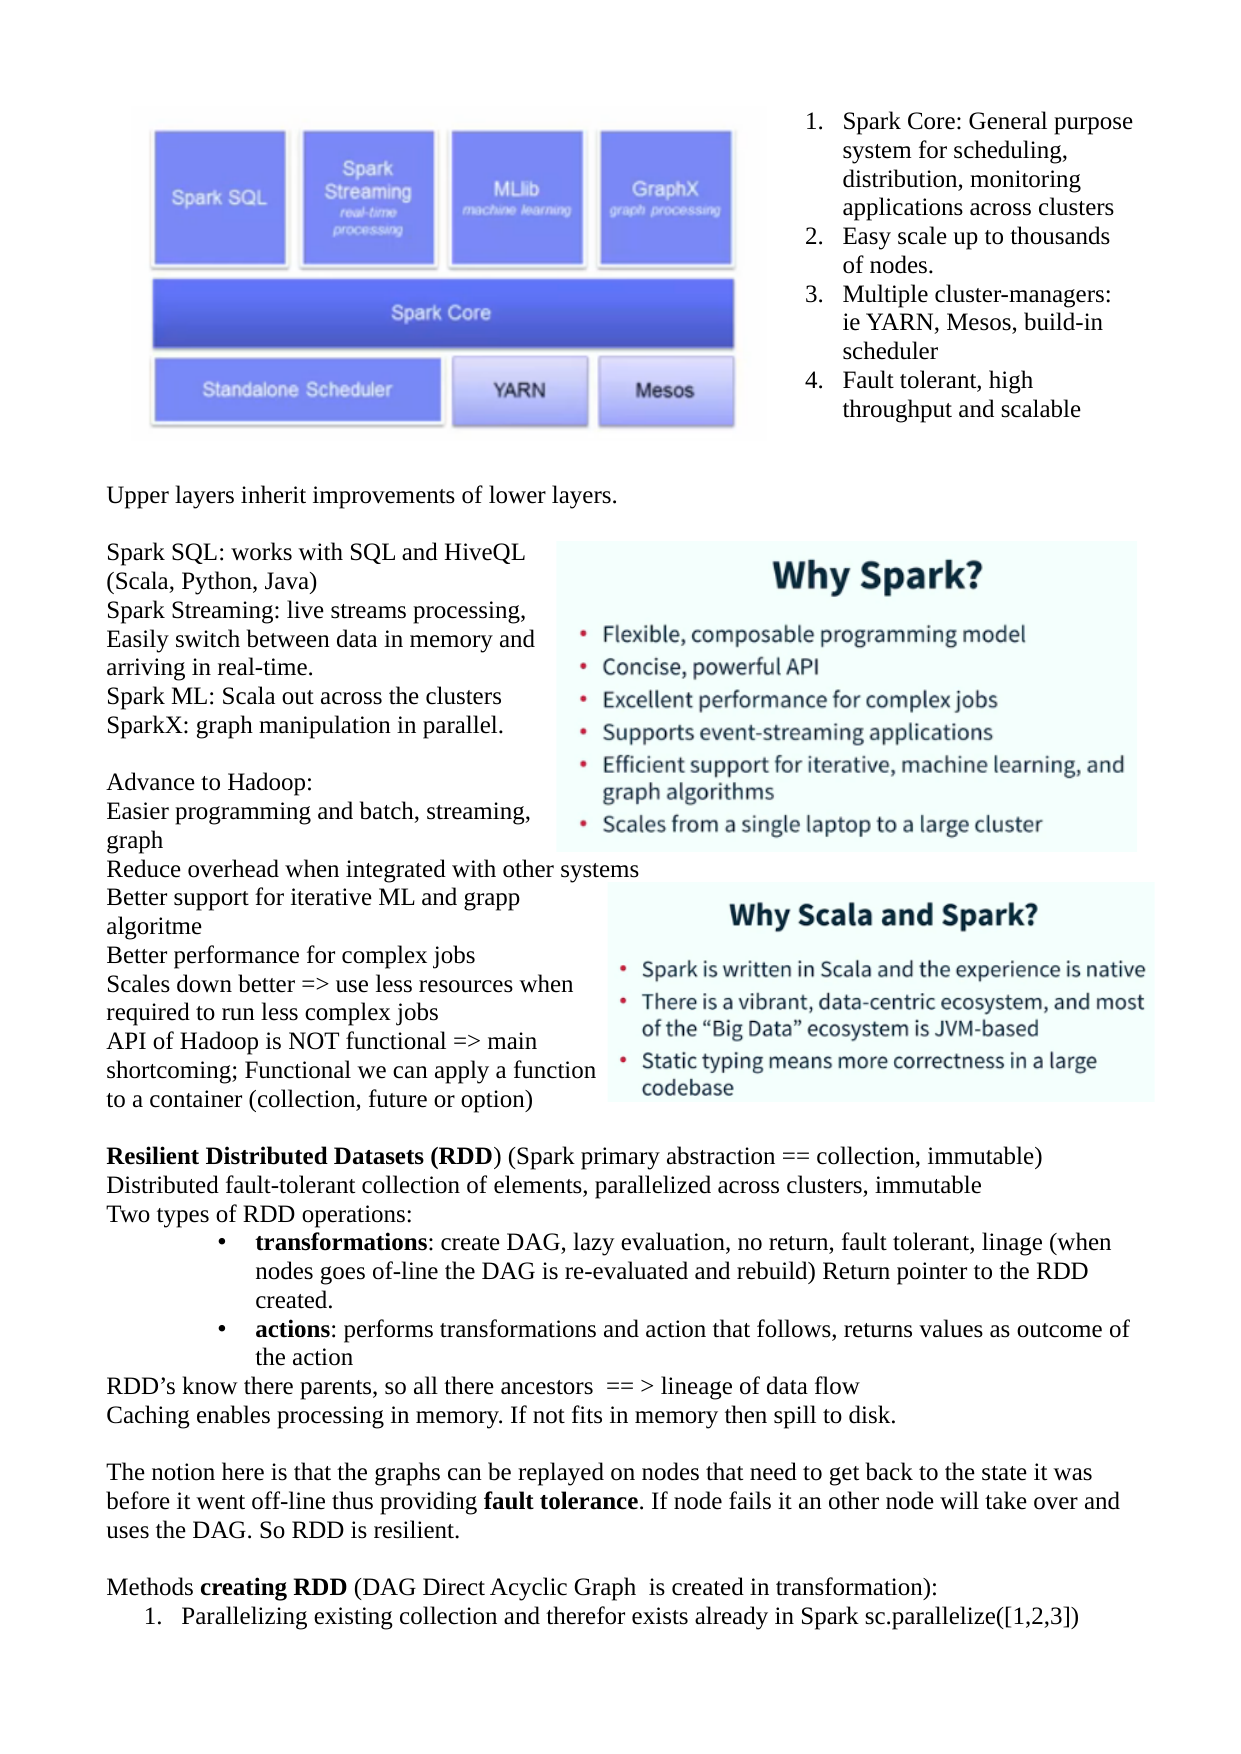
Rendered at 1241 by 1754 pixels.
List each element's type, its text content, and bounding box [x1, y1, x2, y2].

text Upper layers inherit improvements of lower layers. [106, 480, 1134, 509]
list Multiple cluster-managers: ie YARN, Mesos, build-in scheduler [768, 279, 1134, 365]
picture [556, 541, 1138, 852]
list Spark Core: General purpose system for scheduling, distribution, monitoring applications across clusters [768, 106, 1134, 221]
list Parallelizing existing collection and therefor exists already in Spark sc.parallelize([1,2,3]) [144, 1601, 1134, 1630]
text RDD’s know there parents, so all there ancestors == > lineage of data flow [106, 1371, 1134, 1400]
text Resilient Distributed Datasets (RDD) (Spark primary abstraction == collection, immutable) [106, 1141, 1134, 1170]
picture [607, 882, 1155, 1102]
list Easy scale up to thousands of nodes. [768, 221, 1134, 279]
text Methods creating RDD (DAG Direct Acyclic Graph is created in transformation): [106, 1572, 1134, 1601]
text Two types of RDD operations: [106, 1199, 1134, 1227]
text Caching enables processing in memory. If not fits in memory then spill to disk. [106, 1400, 1134, 1429]
text Spark Streaming: live streams processing, Easily switch between data in memory and arriving in real-time. [106, 595, 556, 681]
text SparkX: graph manipulation in parallel. [106, 710, 556, 739]
text Reduce overhead when integrated with other systems [106, 854, 1134, 882]
text API of Hadoop is NOT functional => main shortcoming; Functional we can apply a function to a container (collection, future or option) [106, 1026, 1134, 1112]
text Spark ML: Scala out across the clusters [106, 681, 556, 710]
list transformations: create DAG, lazy evaluation, no return, fault tolerant, linage (when nodes goes of-line the DAG is re-evaluated and rebuild) Return pointer to the RDD created. [218, 1227, 1134, 1314]
text Scales down better => use less resources when required to run less complex jobs [106, 969, 607, 1026]
list Fault tolerant, high throughput and scalable [768, 365, 1134, 422]
picture [131, 106, 768, 441]
list actions: performs transformations and action that follows, returns values as outcome of the action [218, 1314, 1134, 1371]
text Distributed fault-tolerant collection of elements, parallelized across clusters, immutable [106, 1170, 1134, 1199]
text Easier programming and batch, streaming, graph [106, 796, 1134, 854]
text Better support for iterative ML and grapp algoritme [106, 882, 607, 940]
text Advance to Hadoop: [106, 767, 556, 796]
text The notion here is that the graphs can be replayed on nodes that need to get back to the state it was before it went off-line thus providing fault tolerance. If node fails it an other node will take over and uses the DAG. So RDD is resilient. [106, 1457, 1134, 1544]
text Better performance for complex jobs [106, 940, 607, 969]
text Spark SQL: works with SQL and HiveQL (Scala, Python, Java) [106, 537, 1134, 595]
